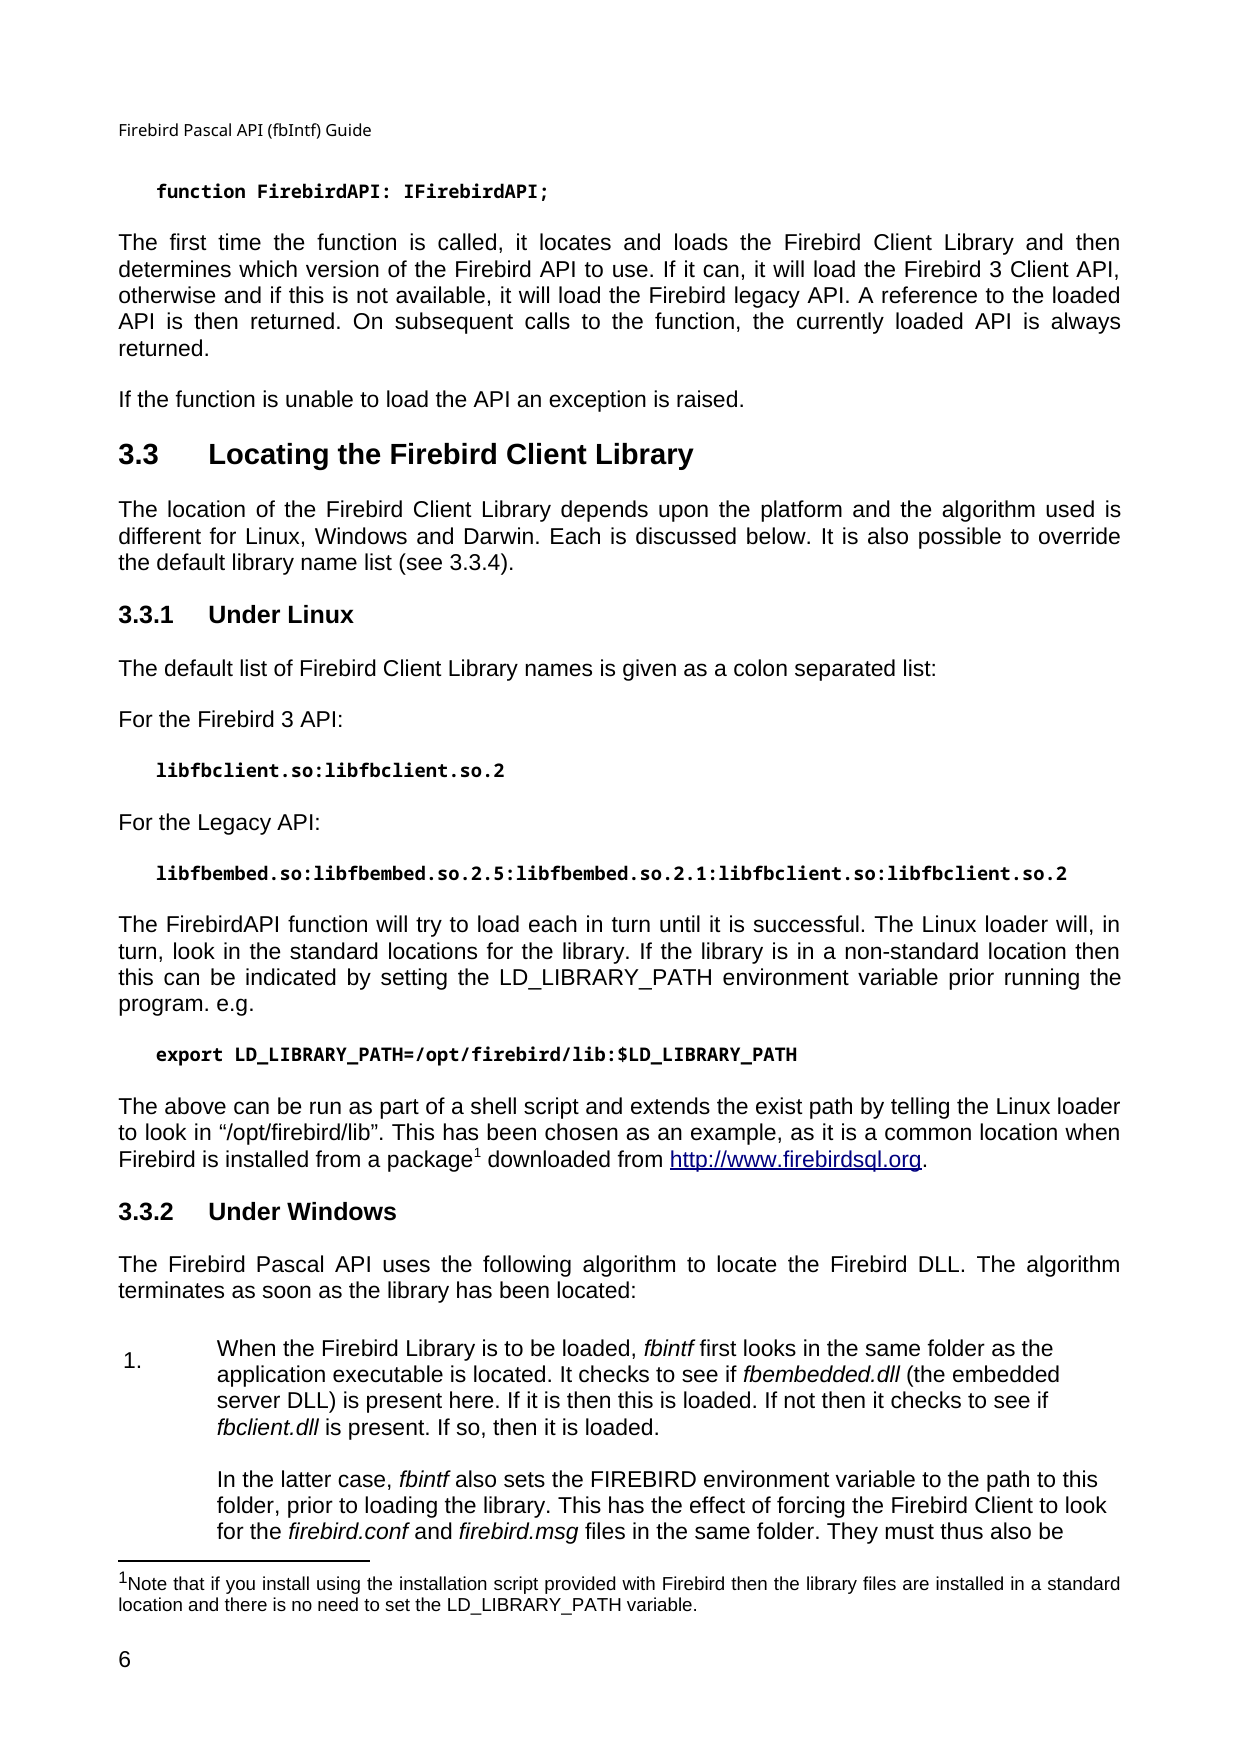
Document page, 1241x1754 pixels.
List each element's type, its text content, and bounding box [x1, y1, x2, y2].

text For the Firebird 3 API: [118, 706, 1122, 732]
text The location of the Firebird Client Library depends upon the platform and the algorithm used is different for Linux, Windows and Darwin. Each is discussed below. It is also possible to override the default library name list (see 3.3.4). [118, 496, 1122, 575]
table_header [117, 1329, 211, 1550]
subtitle Under Windows [118, 1197, 1122, 1226]
text The Firebird Pascal API uses the following algorithm to locate the Firebird DLL. The algorithm terminates as soon as the library has been located: [118, 1251, 1122, 1304]
text The above can be run as part of a shell script and extends the exist path by telling the Linux loader to look in “/opt/firebird/lib”. This has been chosen as an example, as it is a common location when Firebird is installed from a package downloaded from http://www.firebirdsql.org. [118, 1093, 1122, 1172]
text For the Legacy API: [118, 808, 1122, 835]
text export LD_LIBRARY_PATH=/opt/firebird/lib:$LD_LIBRARY_PATH [156, 1042, 1122, 1067]
text libfbclient.so:libfbclient.so.2 [156, 757, 1122, 783]
subtitle Under Linux [118, 600, 1122, 629]
text The FirebirdAPI function will try to load each in turn until it is successful. The Linux loader will, in turn, look in the standard locations for the library. If the library is in a non-standard location then this can be indicated by setting the LD_LIBRARY_PATH environment variable prior running the program. e.g. [118, 911, 1122, 1017]
text Note that if you install using the installation script provided with Firebird then the library files are installed in a standard location and there is no need to set the LD_LIBRARY_PATH variable. [118, 1567, 1122, 1616]
text The default list of Firebird Client Library names is given as a colon separated list: [118, 655, 1122, 681]
text If the function is unable to load the API an exception is raised. [118, 386, 1122, 412]
table_header When the Firebird Library is to be loaded, fbintf first looks in the same folder as the application executable is located. It checks to see if fbembedded.dll (the embedded server DLL) is present here. If it is then this is loaded. If not then it checks to see if fbclient.dll is present. If so, then it is loaded. In the latter case, fbintf also sets the FIREBIRD environment variable to the path to this folder, prior to loading the library. This has the effect of forcing the Firebird Client to look for the firebird.conf and firebird.msg files in the same folder. They must thus also be [211, 1329, 1123, 1550]
text libfbembed.so:libfbembed.so.2.5:libfbembed.so.2.1:libfbclient.so:libfbclient.so.2 [156, 860, 1122, 886]
text The first time the function is called, it locates and loads the Firebird Client Library and then determines which version of the Firebird API to use. If it can, it will load the Firebird 3 Client API, otherwise and if this is not available, it will load the Firebird legacy API. A reference to the loaded API is then returned. On subsequent calls to the function, the currently loaded API is always returned. [118, 229, 1122, 361]
subtitle Locating the Firebird Client Library [118, 437, 1122, 471]
text function FirebirdAPI: IFirebirdAPI; [156, 178, 1122, 204]
